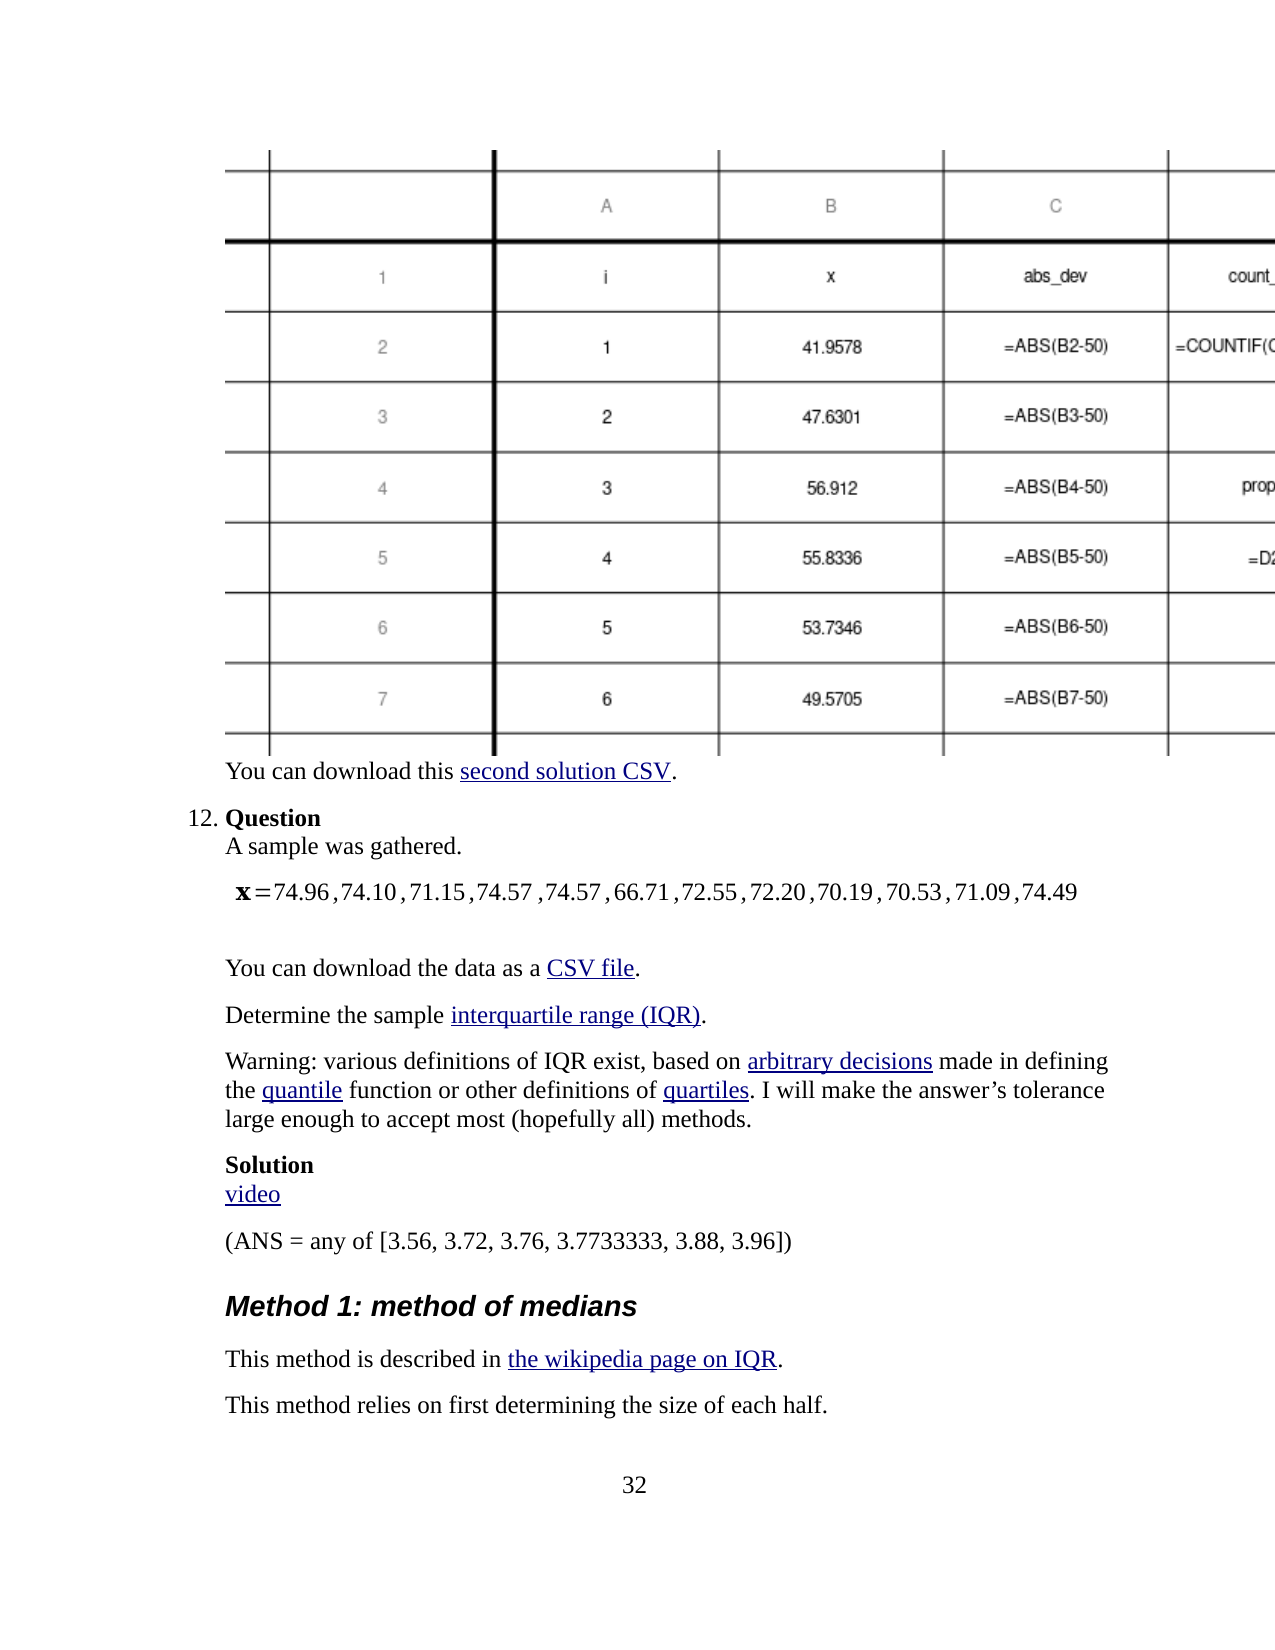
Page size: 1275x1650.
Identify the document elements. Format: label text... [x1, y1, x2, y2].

list Solution video [187, 1151, 1125, 1208]
list Question A sample was gathered. [187, 803, 1125, 860]
list Warning: various definitions of IQR exist, based on arbitrary decisions made in defining the quantile function or other definitions of quartiles. I will make the answer’s tolerance large enough to accept most (hopefully all) methods. [187, 1046, 1125, 1133]
list You can download this second solution CSV. [187, 150, 1125, 785]
list This method is described in the wikipedia page on IQR. [187, 1344, 1125, 1372]
list Determine the sample interquartile range (IQR). [187, 1000, 1125, 1028]
list (ANS = any of [3.56, 3.72, 3.76, 3.7733333, 3.88, 3.96]) [187, 1226, 1125, 1255]
list This method relies on first determining the size of each half. [187, 1390, 1125, 1419]
subtitle Method 1: method of medians [187, 1289, 1125, 1322]
picture [225, 150, 1275, 756]
list You can download the data as a CSV file. [187, 953, 1125, 982]
